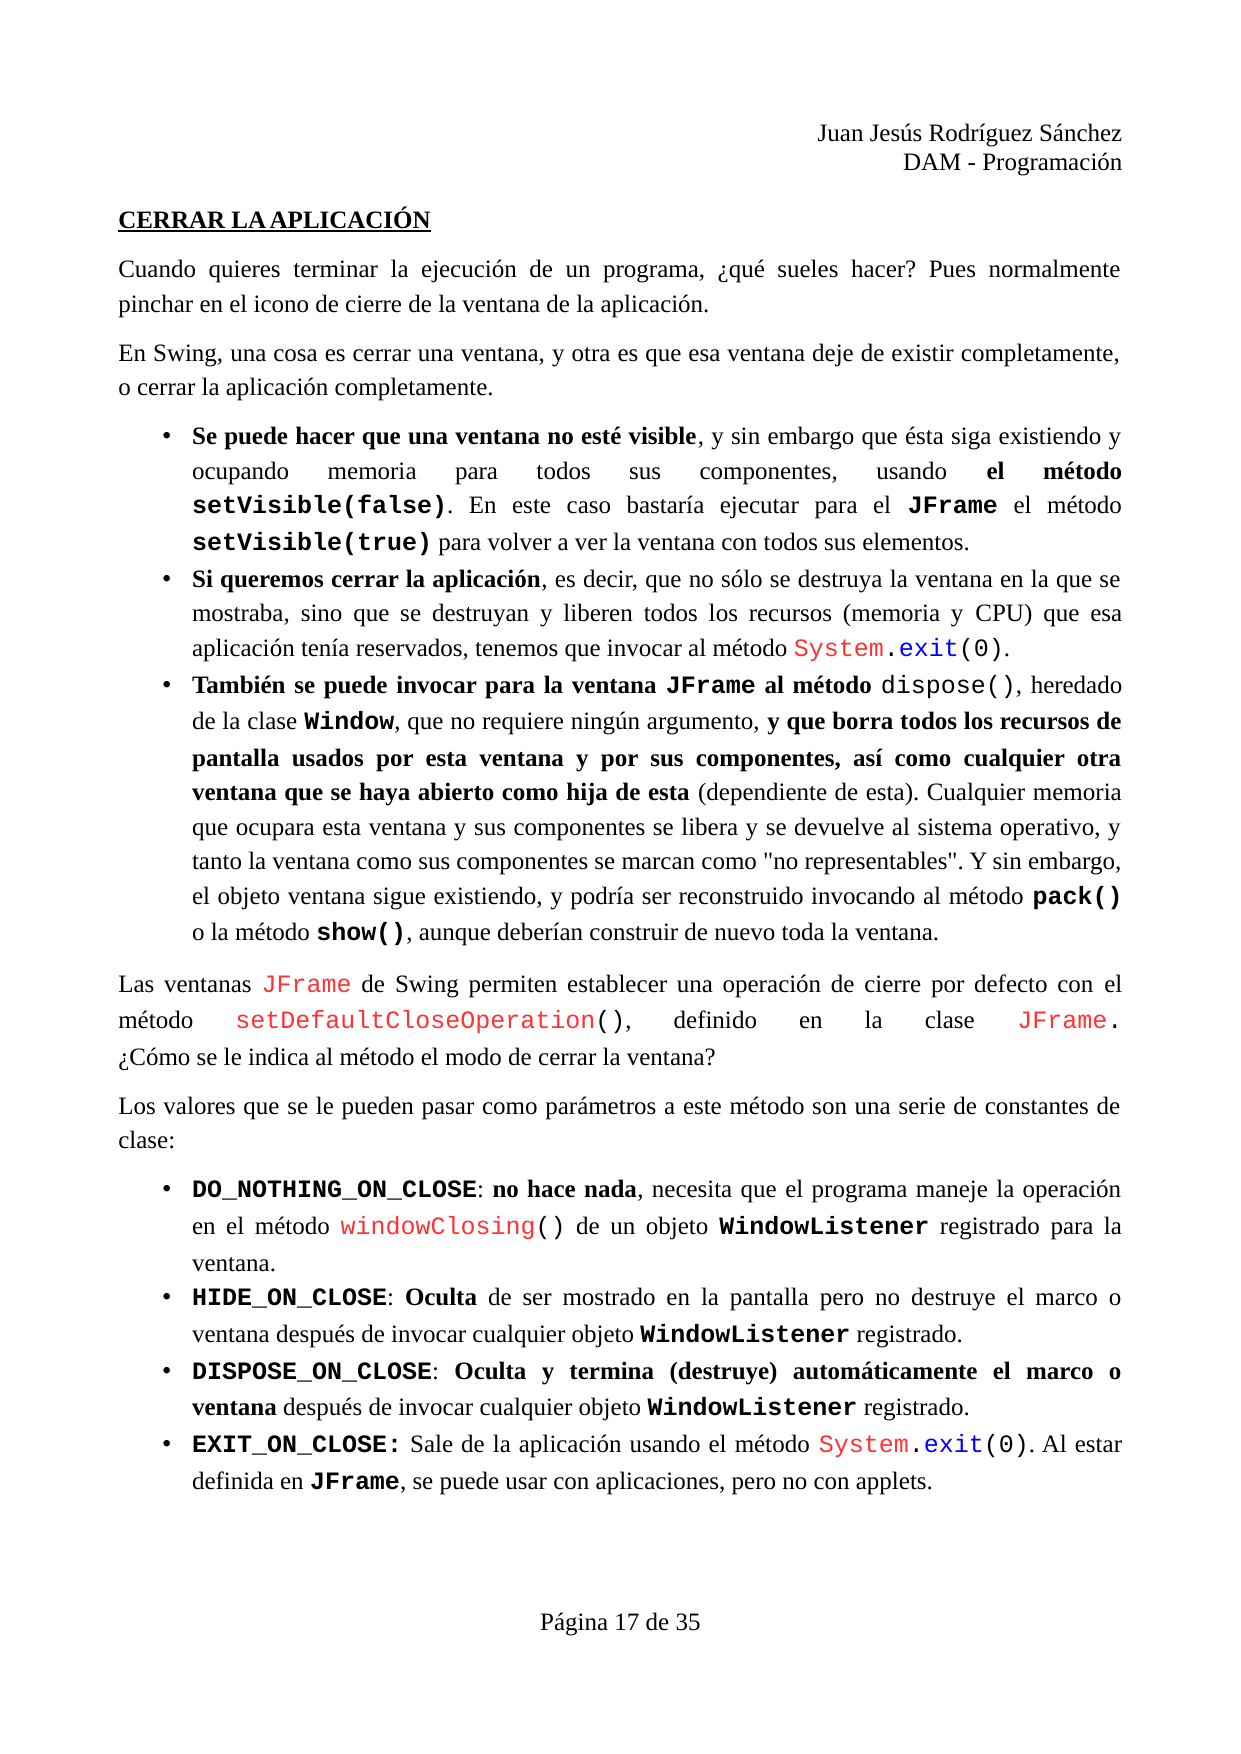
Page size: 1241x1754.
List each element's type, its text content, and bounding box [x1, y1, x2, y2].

text En Swing, una cosa es cerrar una ventana, y otra es que esa ventana deje de existir completamente, o cerrar la aplicación completamente. [118, 338, 1122, 401]
text Los valores que se le pueden pasar como parámetros a este método son una serie de constantes de clase: [118, 1091, 1122, 1154]
list También se puede invocar para la ventana JFrame al método dispose(), heredado de la clase Window, que no requiere ningún argumento, y que borra todos los recursos de pantalla usados por esta ventana y por sus componentes, así como cualquier otra ventana que se haya abierto como hija de esta (dependiente de esta). Cualquier memoria que ocupara esta ventana y sus componentes se libera y se devuelve al sistema operativo, y tanto la ventana como sus componentes se marcan como "no representables". Y sin embargo, el objeto ventana sigue existiendo, y podría ser reconstruido invocando al método pack() o la método show(), aunque deberían construir de nuevo toda la ventana. [162, 670, 1122, 948]
list DISPOSE_ON_CLOSE: Oculta y termina (destruye) automáticamente el marco o ventana después de invocar cualquier objeto WindowListener registrado. [162, 1356, 1122, 1423]
list EXIT_ON_CLOSE: Sale de la aplicación usando el método System.exit(0). Al estar definida en JFrame, se puede usar con aplicaciones, pero no con applets. [162, 1429, 1122, 1497]
text CERRAR LA APLICACIÓN [118, 205, 1122, 234]
list Si queremos cerrar la aplicación, es decir, que no sólo se destruya la ventana en la que se mostraba, sino que se destruyan y liberen todos los recursos (memoria y CPU) que esa aplicación tenía reservados, tenemos que invocar al método System.exit(0). [162, 564, 1122, 663]
list Se puede hacer que una ventana no esté visible, y sin embargo que ésta siga existiendo y ocupando memoria para todos sus componentes, usando el método setVisible(false). En este caso bastaría ejecutar para el JFrame el método setVisible(true) para volver a ver la ventana con todos sus elementos. [162, 421, 1122, 558]
text Cuando quieres terminar la ejecución de un programa, ¿qué sueles hacer? Pues normalmente pinchar en el icono de cierre de la ventana de la aplicación. [118, 254, 1122, 317]
list DO_NOTHING_ON_CLOSE: no hace nada, necesita que el programa maneje la operación en el método windowClosing() de un objeto WindowListener registrado para la ventana. [162, 1174, 1122, 1276]
text Las ventanas JFrame de Swing permiten establecer una operación de cierre por defecto con el método setDefaultCloseOperation(), definido en la clase JFrame. ¿Cómo se le indica al método el modo de cerrar la ventana? [118, 969, 1122, 1071]
list HIDE_ON_CLOSE: Oculta de ser mostrado en la pantalla pero no destruye el marco o ventana después de invocar cualquier objeto WindowListener registrado. [162, 1282, 1122, 1349]
